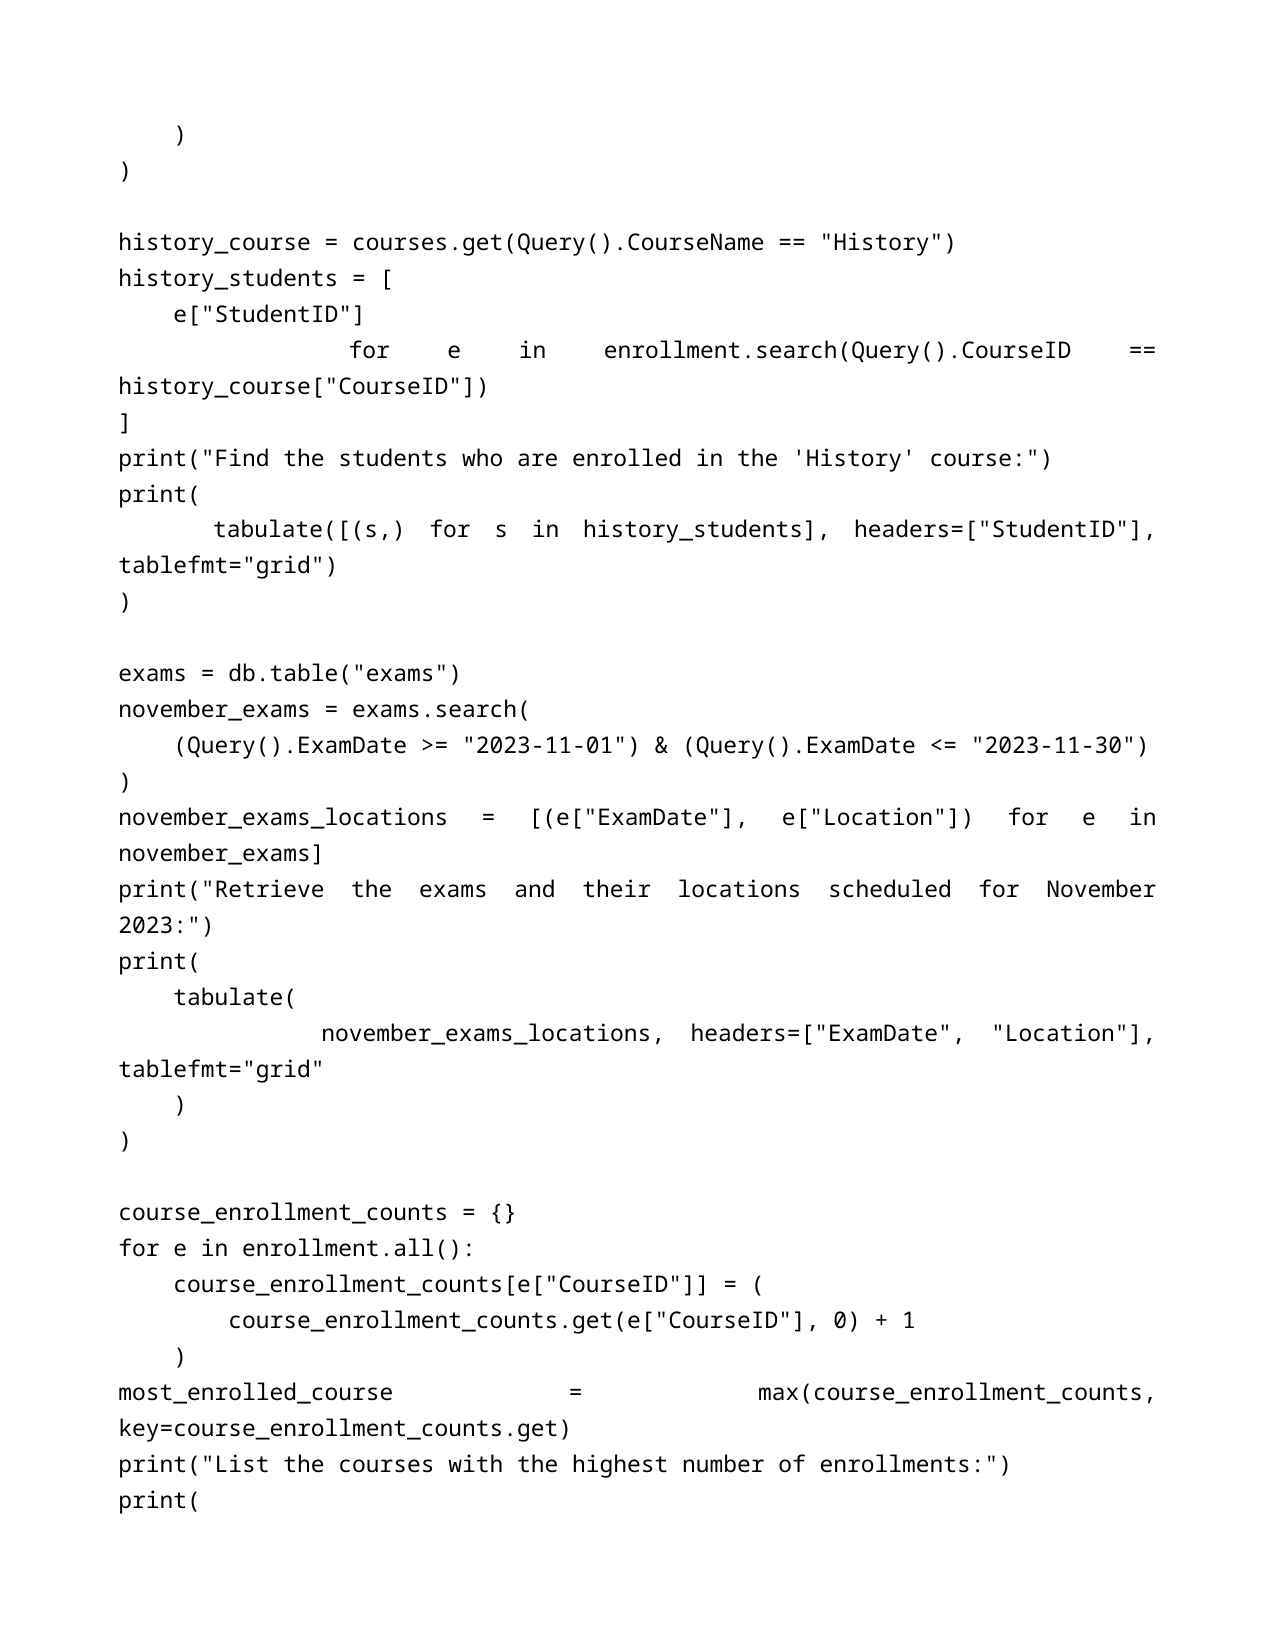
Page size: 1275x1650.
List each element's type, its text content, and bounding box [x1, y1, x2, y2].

text for e in enrollment.all(): [118, 1232, 1157, 1263]
text ) [118, 154, 1157, 185]
text tabulate([(s,) for s in history_students], headers=["StudentID"], tablefmt="grid") [118, 513, 1157, 581]
text ) [118, 585, 1157, 617]
text print("Find the students who are enrolled in the 'History' course:") [118, 442, 1157, 473]
text ) [118, 1340, 1157, 1371]
text print( [118, 477, 1157, 509]
text print( [118, 1484, 1157, 1515]
text print("Retrieve the exams and their locations scheduled for November 2023:") [118, 873, 1157, 940]
text history_course = courses.get(Query().CourseName == "History") [118, 226, 1157, 257]
text ] [118, 406, 1157, 437]
text ) [118, 118, 1157, 149]
text e["StudentID"] [118, 298, 1157, 329]
text november_exams = exams.search( [118, 693, 1157, 724]
text exams = db.table("exams") [118, 657, 1157, 688]
text tabulate( [118, 981, 1157, 1012]
text ) [118, 765, 1157, 796]
text most_enrolled_course = max(course_enrollment_counts, key=course_enrollment_counts.get) [118, 1376, 1157, 1443]
text ) [118, 1088, 1157, 1120]
text print("List the courses with the highest number of enrollments:") [118, 1448, 1157, 1479]
text history_students = [ [118, 262, 1157, 293]
text print( [118, 945, 1157, 976]
text course_enrollment_counts[e["CourseID"]] = ( [118, 1268, 1157, 1299]
text course_enrollment_counts = {} [118, 1196, 1157, 1227]
text (Query().ExamDate >= "2023-11-01") & (Query().ExamDate <= "2023-11-30") [118, 729, 1157, 760]
text november_exams_locations = [(e["ExamDate"], e["Location"]) for e in november_exams] [118, 801, 1157, 868]
text for e in enrollment.search(Query().CourseID == history_course["CourseID"]) [118, 334, 1157, 401]
text november_exams_locations, headers=["ExamDate", "Location"], tablefmt="grid" [118, 1017, 1157, 1084]
text ) [118, 1124, 1157, 1156]
text course_enrollment_counts.get(e["CourseID"], 0) + 1 [118, 1304, 1157, 1335]
